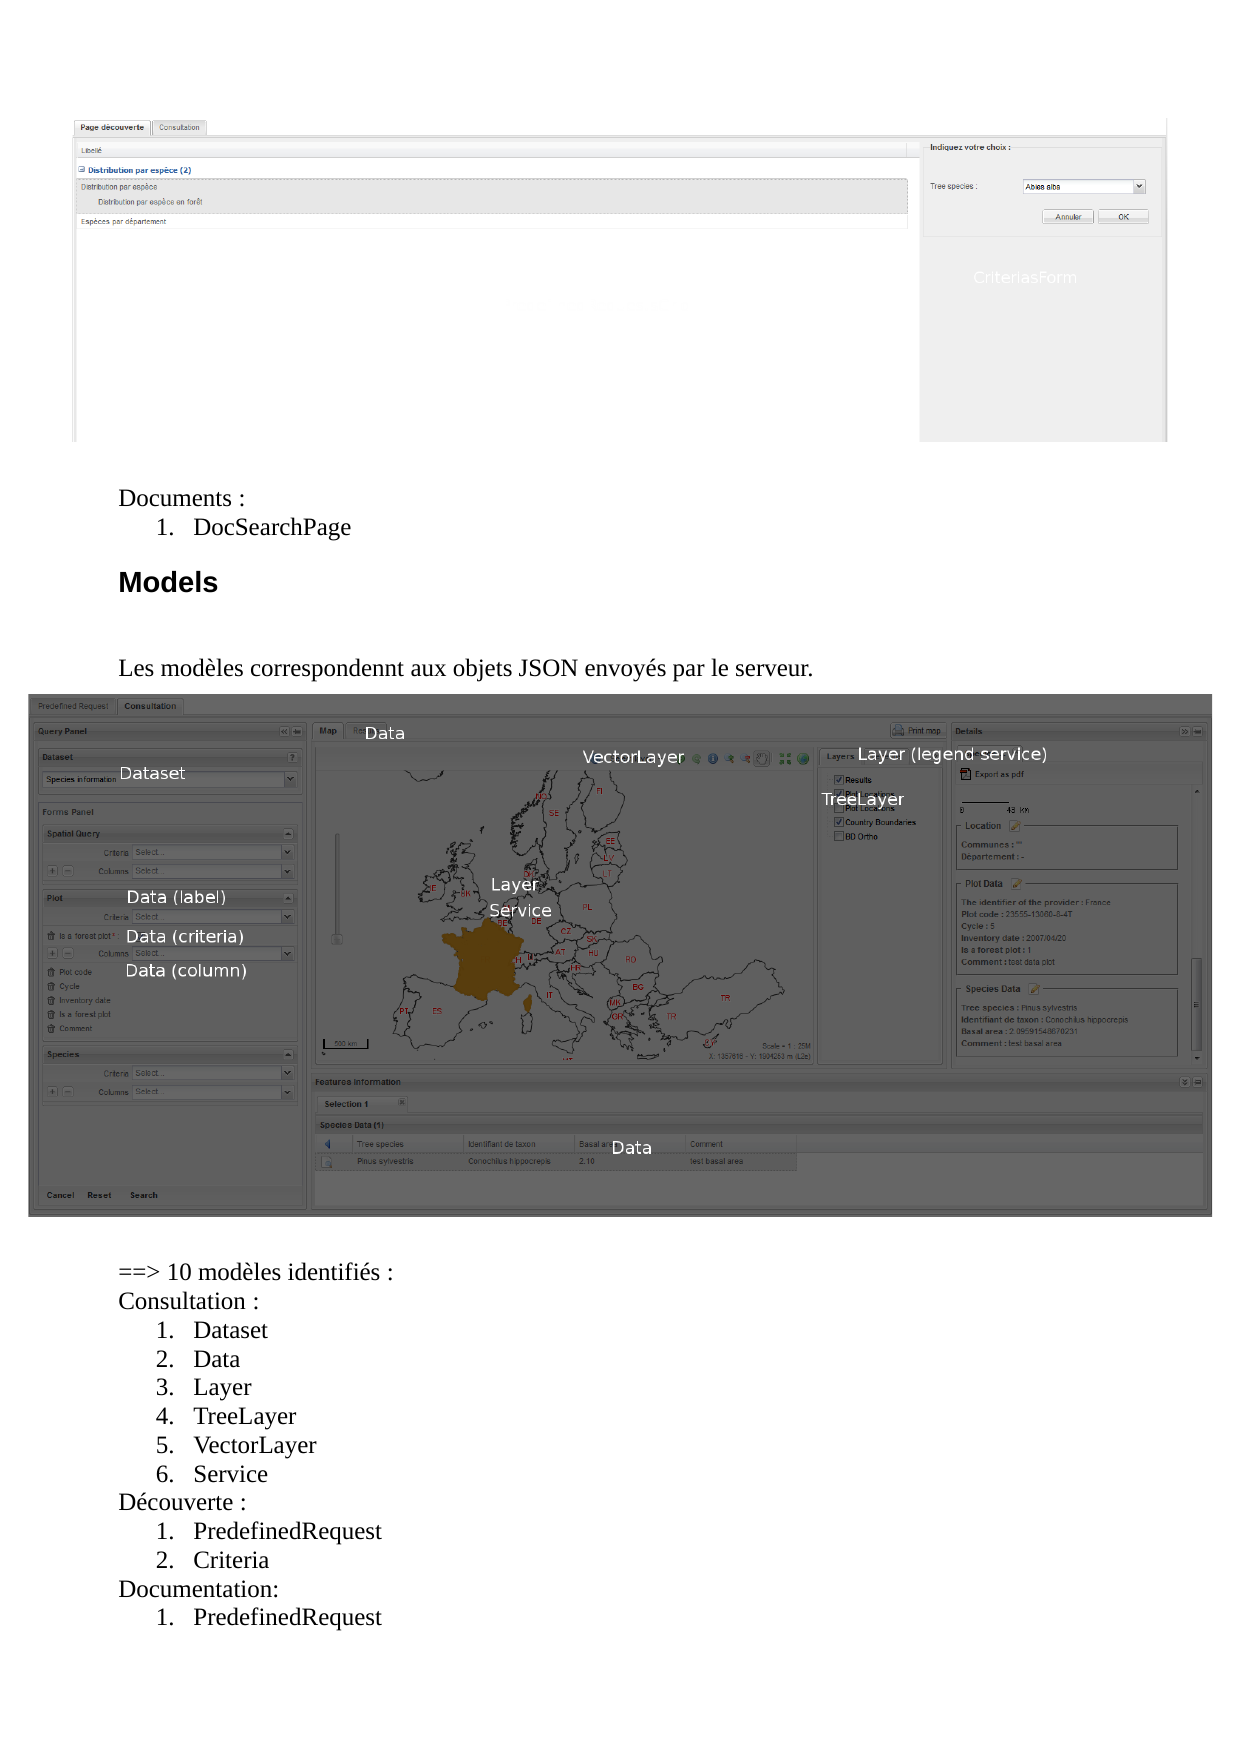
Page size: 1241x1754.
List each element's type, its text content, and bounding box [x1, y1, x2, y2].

list Criteria [156, 1545, 1122, 1574]
list TreeLayer [156, 1401, 1122, 1430]
picture [28, 694, 1213, 1217]
text ==> 10 modèles identifiés : [118, 1257, 1122, 1286]
text Consultation : [118, 1286, 1122, 1315]
text Les modèles correspondennt aux objets JSON envoyés par le serveur. [118, 653, 1122, 682]
list Layer [156, 1372, 1122, 1401]
text Documents : [118, 483, 1122, 512]
list PredefinedRequest [156, 1516, 1122, 1545]
list DocSearchPage [156, 512, 1122, 541]
subtitle Models [118, 566, 1122, 599]
text Découverte : [118, 1487, 1122, 1516]
text Documentation: [118, 1574, 1122, 1602]
list VectorLayer [156, 1430, 1122, 1459]
list Dataset [156, 1315, 1122, 1344]
list Service [156, 1459, 1122, 1487]
list Data [156, 1344, 1122, 1372]
picture [72, 118, 1168, 442]
list PredefinedRequest [156, 1602, 1122, 1631]
